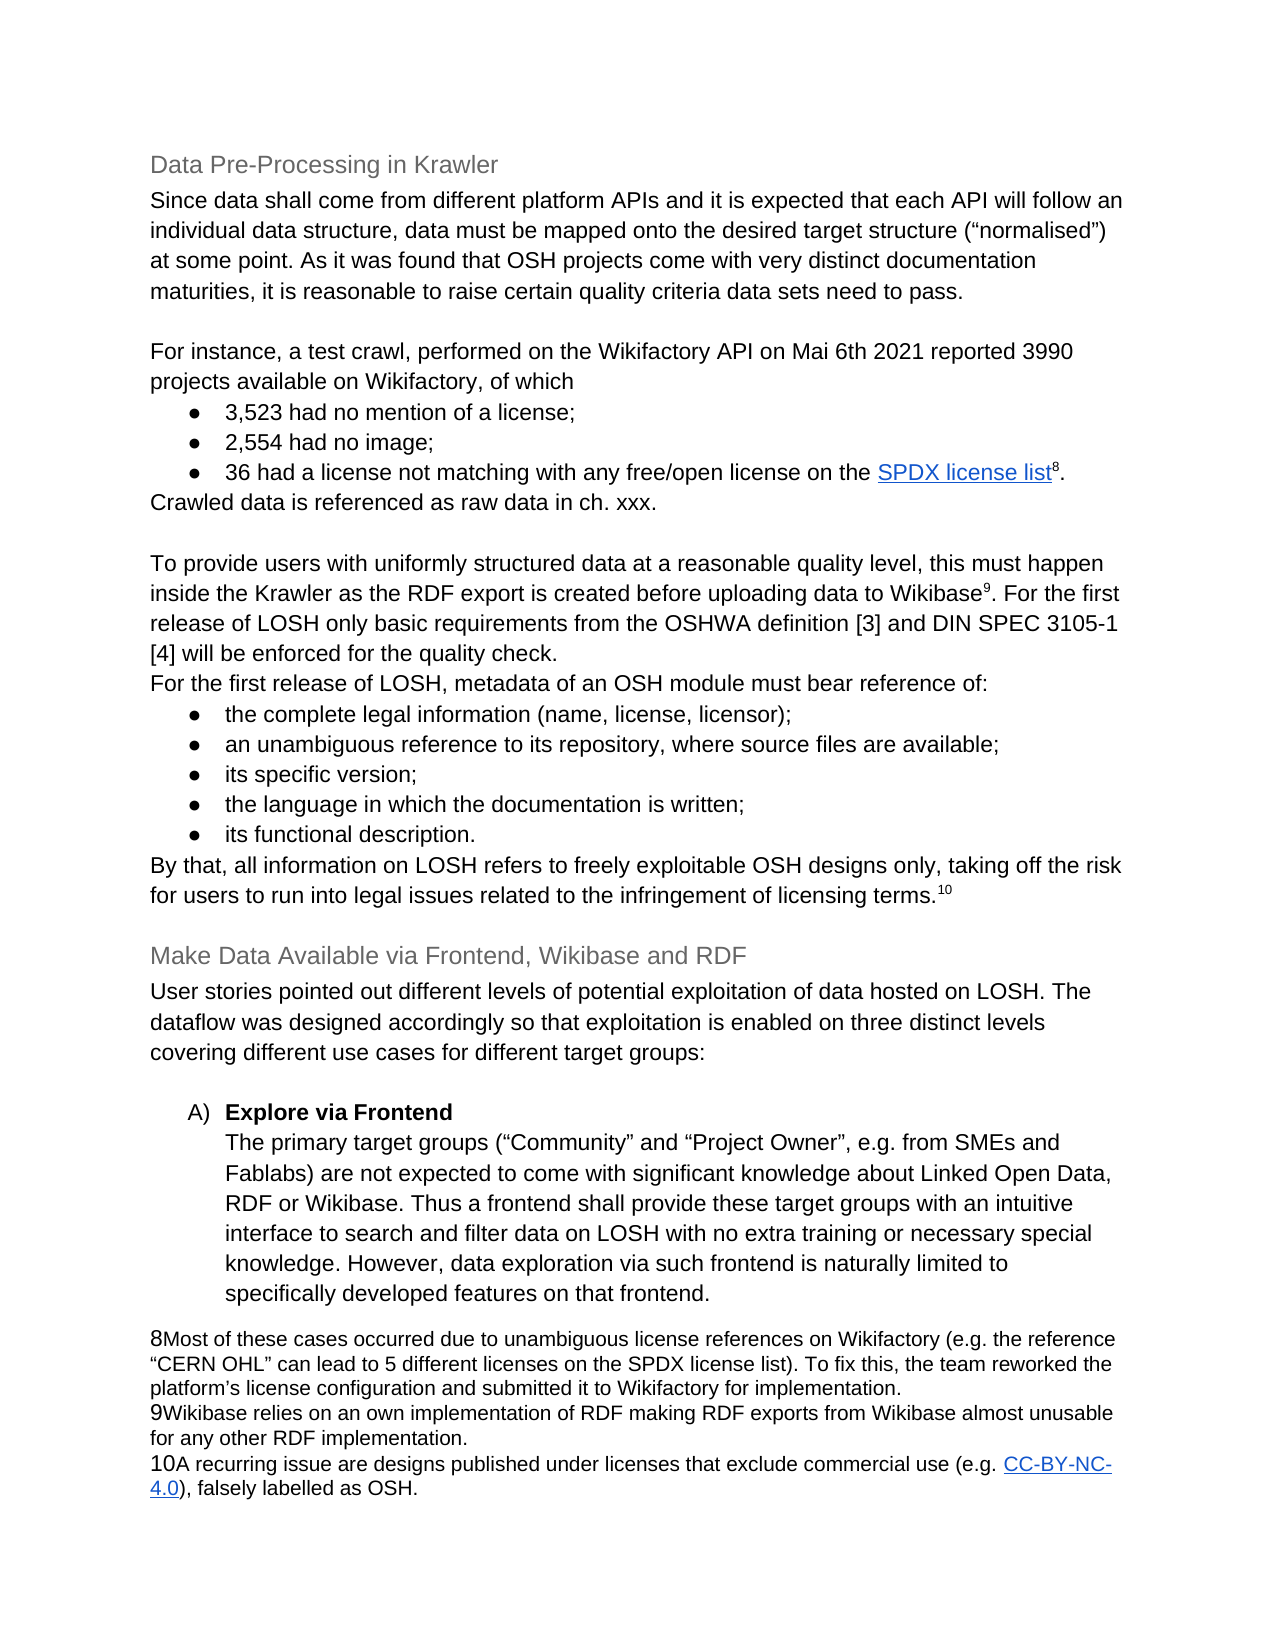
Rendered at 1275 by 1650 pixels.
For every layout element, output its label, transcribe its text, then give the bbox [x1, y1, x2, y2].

list its functional description. [187, 821, 1125, 848]
list its specific version; [187, 761, 1125, 787]
list an unambiguous reference to its repository, where source files are available; [187, 731, 1125, 757]
list the language in which the documentation is written; [187, 791, 1125, 818]
text Since data shall come from different platform APIs and it is expected that each API will follow an individual data structure, data must be mapped onto the desired target structure (“normalised”) at some point. As it was found that OSH projects come with very distinct documentation maturities, it is reasonable to raise certain quality criteria data sets need to pass. [150, 187, 1125, 304]
subtitle Data Pre-Processing in Krawler [150, 150, 1125, 179]
list Explore via Frontend The primary target groups (“Community” and “Project Owner”, e.g. from SMEs and Fablabs) are not expected to come with significant knowledge about Linked Open Data, RDF or Wikibase. Thus a frontend shall provide these target groups with an intuitive interface to search and filter data on LOSH with no extra training or necessary special knowledge. However, data exploration via such frontend is naturally limited to specifically developed features on that frontend. [187, 1099, 1125, 1307]
text Wikibase relies on an own implementation of RDF making RDF exports from Wikibase almost unusable for any other RDF implementation. [150, 1399, 1125, 1450]
list 36 had a license not matching with any free/open license on the SPDX license list. [187, 459, 1125, 485]
text A recurring issue are designs published under licenses that exclude commercial use (e.g. CC-BY-NC-4.0), falsely labelled as OSH. [150, 1450, 1125, 1500]
text For instance, a test crawl, performed on the Wikifactory API on Mai 6th 2021 reported 3990 projects available on Wikifactory, of which [150, 338, 1125, 395]
text By that, all information on LOSH refers to freely exploitable OSH designs only, taking off the risk for users to run into legal issues related to the infringement of licensing terms. [150, 852, 1125, 908]
list 3,523 had no mention of a license; [187, 398, 1125, 425]
subtitle Make Data Available via Frontend, Wikibase and RDF [150, 941, 1125, 970]
list Most of these cases occurred due to unambiguous license references on Wikifactory (e.g. the reference “CERN OHL” can lead to 5 different licenses on the SPDX license list). To fix this, the team reworked the platform’s license configuration and submitted it to Wikifactory for implementation. [150, 1325, 1125, 1399]
list 2,554 had no image; [187, 429, 1125, 455]
text For the first release of LOSH, metadata of an OSH module must bear reference of: [150, 670, 1125, 697]
text User stories pointed out different levels of potential exploitation of data hosted on LOSH. The dataflow was designed accordingly so that exploitation is enabled on three distinct levels covering different use cases for different target groups: [150, 978, 1125, 1065]
text Crawled data is referenced as raw data in ch. xxx. [150, 489, 1125, 516]
text To provide users with uniformly structured data at a reasonable quality level, this must happen inside the Krawler as the RDF export is created before uploading data to Wikibase. For the first release of LOSH only basic requirements from the OSHWA definition [3] and DIN SPEC 3105-1 [4] will be enforced for the quality check. [150, 549, 1125, 667]
list the complete legal information (name, license, licensor); [187, 701, 1125, 727]
